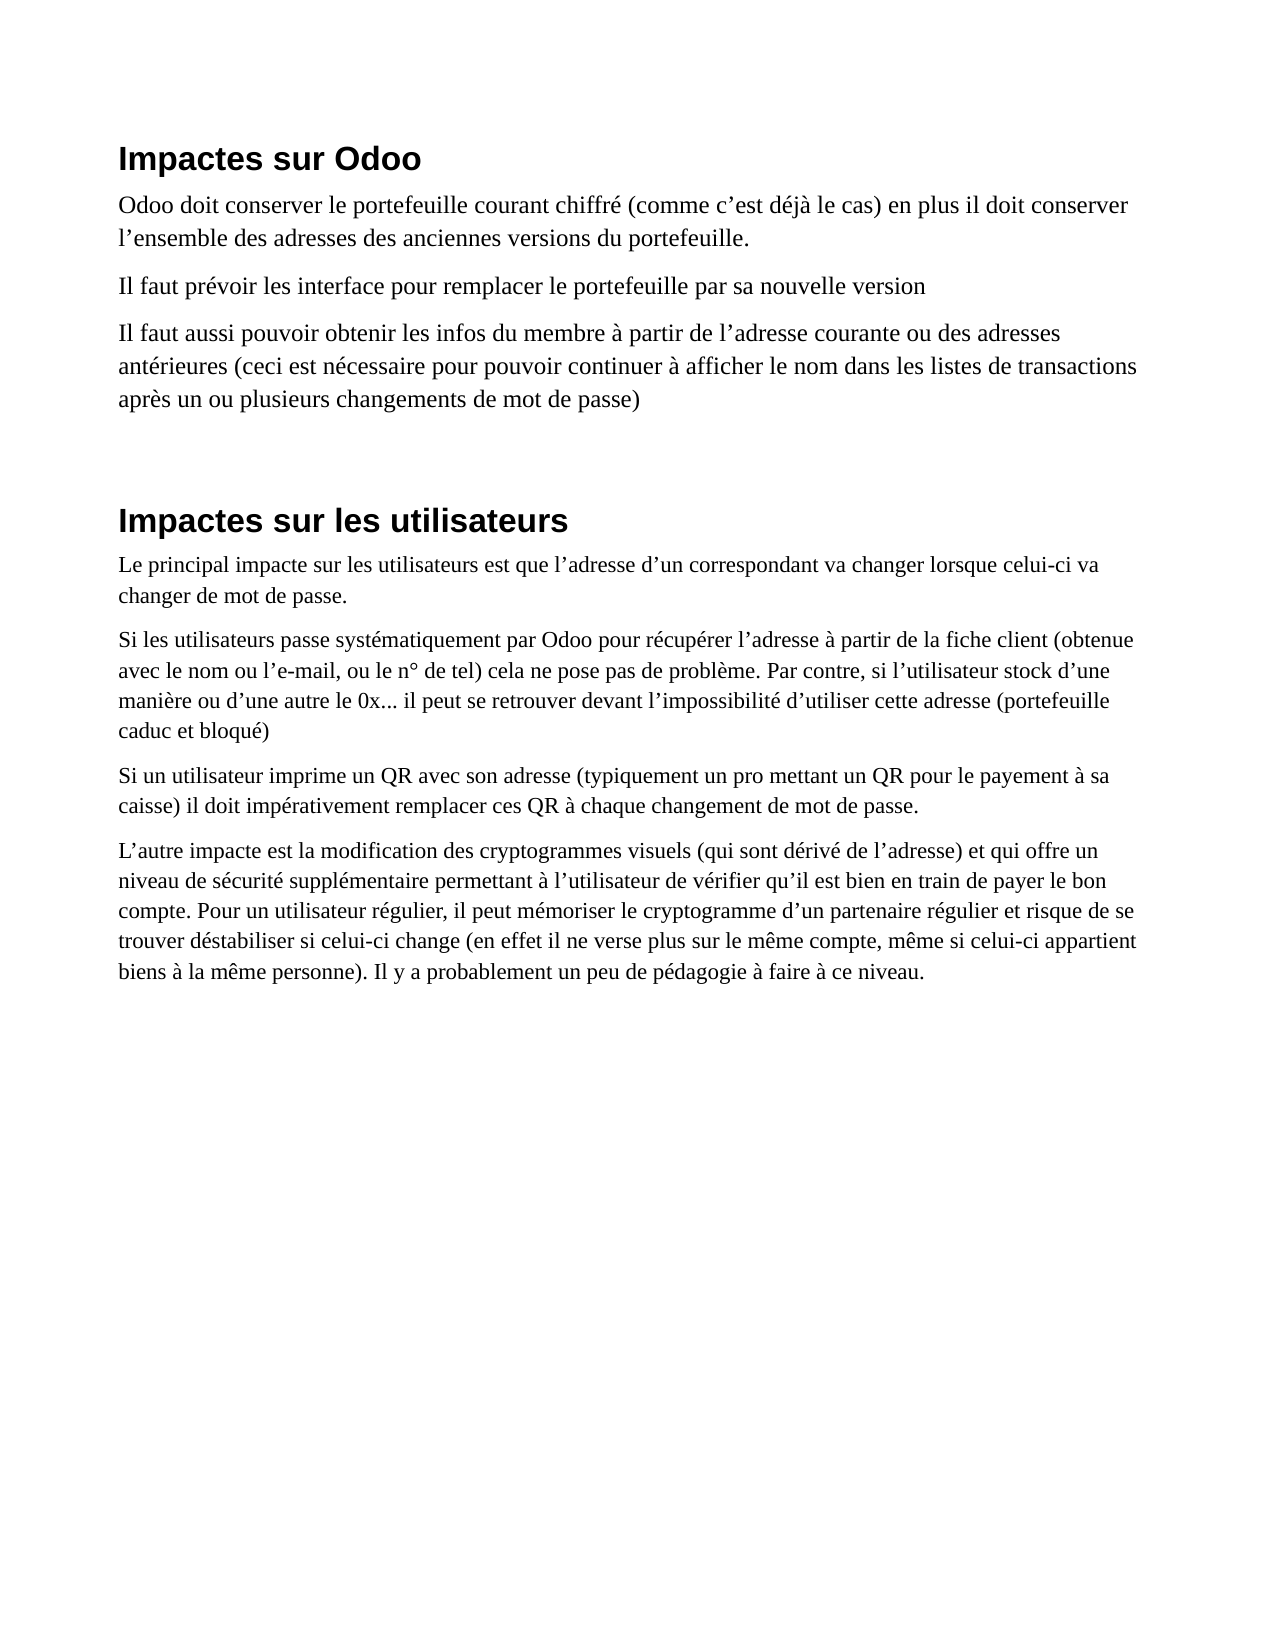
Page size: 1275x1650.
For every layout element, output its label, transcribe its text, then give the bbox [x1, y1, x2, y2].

text Si un utilisateur imprime un QR avec son adresse (typiquement un pro mettant un QR pour le payement à sa caisse) il doit impérativement remplacer ces QR à chaque changement de mot de passe. [118, 762, 1157, 818]
text Si les utilisateurs passe systématiquement par Odoo pour récupérer l’adresse à partir de la fiche client (obtenue avec le nom ou l’e-mail, ou le n° de tel) cela ne pose pas de problème. Par contre, si l’utilisateur stock d’une manière ou d’une autre le 0x... il peut se retrouver devant l’impossibilité d’utiliser cette adresse (portefeuille caduc et bloqué) [118, 627, 1157, 743]
subtitle Impactes sur les utilisateurs [118, 500, 1157, 539]
subtitle Impactes sur Odoo [118, 139, 1157, 178]
text L’autre impacte est la modification des cryptogrammes visuels (qui sont dérivé de l’adresse) et qui offre un niveau de sécurité supplémentaire permettant à l’utilisateur de vérifier qu’il est bien en train de payer le bon compte. Pour un utilisateur régulier, il peut mémoriser le cryptogramme d’un partenaire régulier et risque de se trouver déstabiliser si celui-ci change (en effet il ne verse plus sur le même compte, même si celui-ci appartient biens à la même personne). Il y a probablement un peu de pédagogie à faire à ce niveau. [118, 837, 1157, 984]
text Odoo doit conserver le portefeuille courant chiffré (comme c’est déjà le cas) en plus il doit conserver l’ensemble des adresses des anciennes versions du portefeuille. [118, 190, 1157, 252]
text Il faut prévoir les interface pour remplacer le portefeuille par sa nouvelle version [118, 271, 1157, 299]
text Il faut aussi pouvoir obtenir les infos du membre à partir de l’adresse courante ou des adresses antérieures (ceci est nécessaire pour pouvoir continuer à afficher le nom dans les listes de transactions après un ou plusieurs changements de mot de passe) [118, 318, 1157, 413]
text Le principal impacte sur les utilisateurs est que l’adresse d’un correspondant va changer lorsque celui-ci va changer de mot de passe. [118, 552, 1157, 608]
